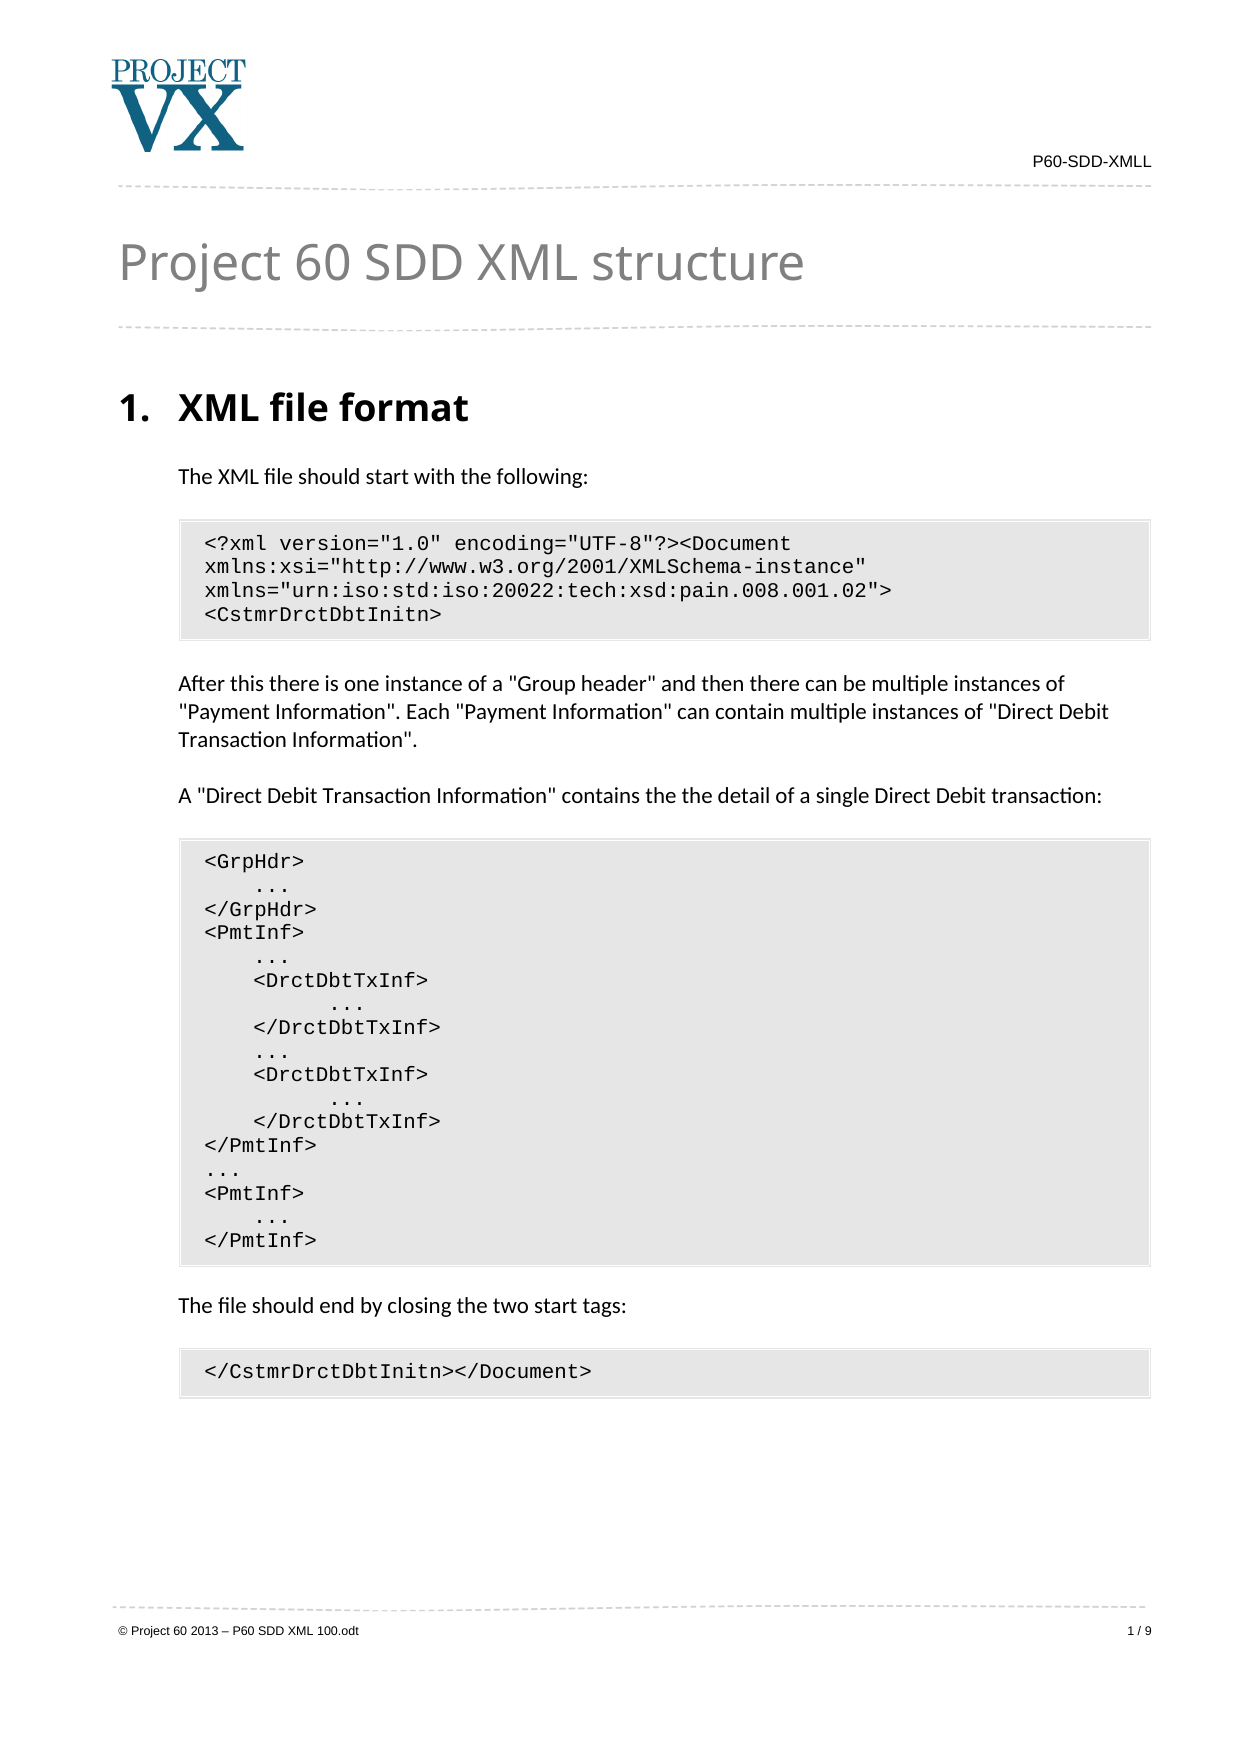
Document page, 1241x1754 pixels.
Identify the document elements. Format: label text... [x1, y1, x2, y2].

text </DrctDbtTxInf> [181, 1097, 1149, 1121]
text ... [181, 1192, 1149, 1216]
picture [112, 1605, 1146, 1612]
text ... [181, 979, 1149, 1003]
picture [118, 325, 1152, 332]
text The XML file should start with the following: [178, 462, 1152, 491]
text ... [181, 1027, 1149, 1050]
picture [118, 184, 1152, 191]
text <DrctDbtTxInf> [181, 956, 1149, 979]
text A "Direct Debit Transaction Information" contains the the detail of a single Direct Debit transaction: [178, 781, 1152, 809]
text ... [181, 932, 1149, 956]
text <PmtInf> [181, 1168, 1149, 1192]
text ... [181, 861, 1149, 885]
text </DrctDbtTxInf> [181, 1003, 1149, 1027]
text The file should end by closing the two start tags: [178, 1291, 1152, 1319]
text <PmtInf> [181, 908, 1149, 932]
text </PmtInf> [181, 1216, 1149, 1265]
text ... [181, 1145, 1149, 1168]
text </GrpHdr> [181, 885, 1149, 908]
text <DrctDbtTxInf> [181, 1050, 1149, 1074]
text ... [181, 1074, 1149, 1097]
text After this there is one instance of a "Group header" and then there can be multiple instances of "Payment Information". Each "Payment Information" can contain multiple instances of "Direct Debit Transaction Information". [178, 669, 1152, 753]
text <GrpHdr> [181, 841, 1149, 861]
subtitle XML file format [118, 381, 1152, 432]
text </PmtInf> [181, 1121, 1149, 1145]
picture [109, 57, 248, 154]
subtitle Project 60 SDD XML structure [118, 227, 1152, 295]
